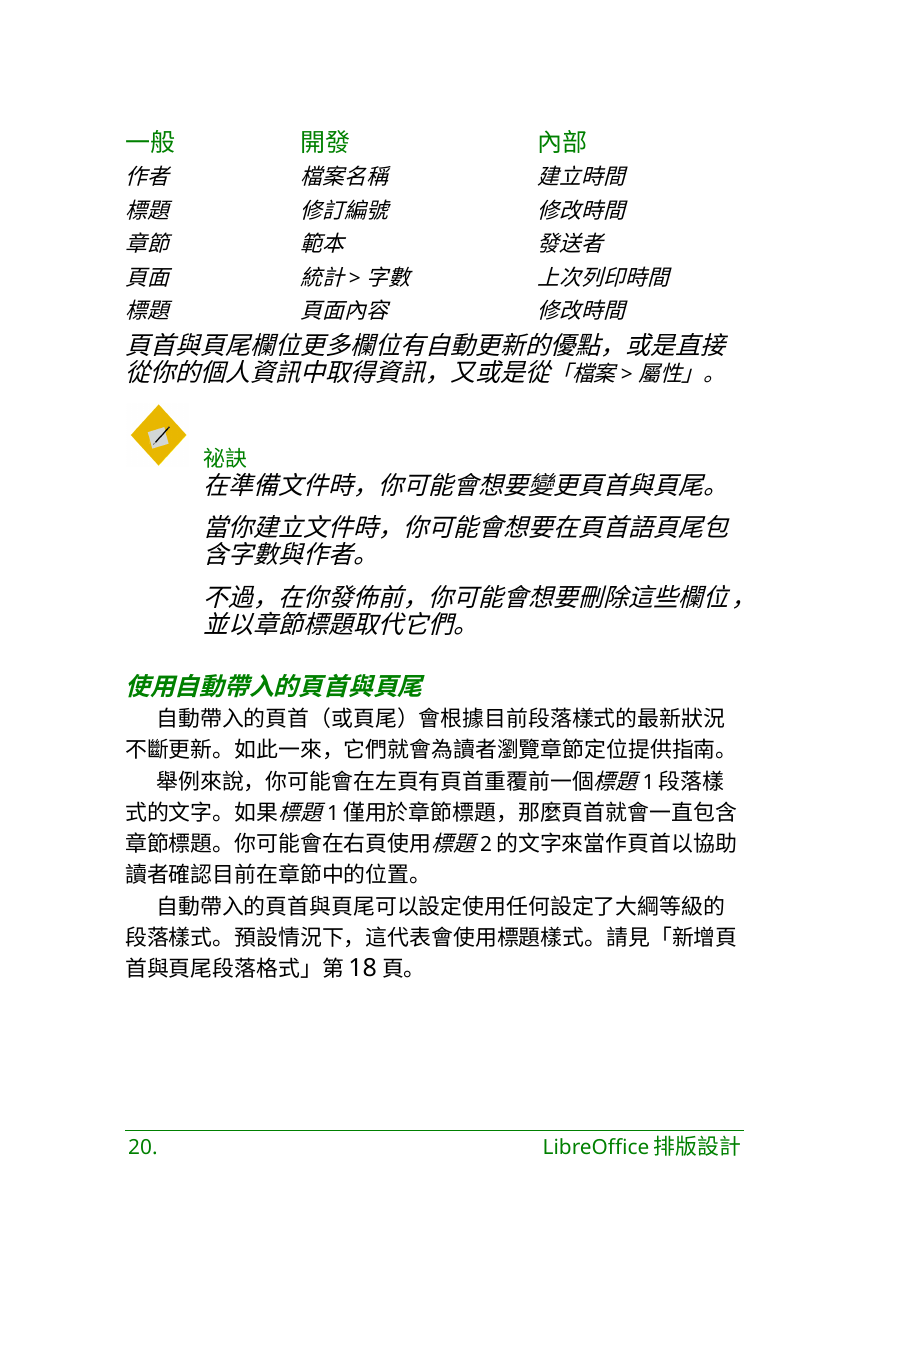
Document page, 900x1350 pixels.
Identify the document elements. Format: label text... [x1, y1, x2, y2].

text 在準備文件時，你可能會想要變更頁首與頁尾。 [203, 472, 744, 499]
table_cell 修訂編號 [300, 192, 537, 225]
table_cell 上次列印時間 [538, 258, 744, 292]
table_cell 頁面 [125, 258, 300, 292]
table_cell 範本 [300, 225, 537, 258]
table_cell 發送者 [538, 225, 744, 258]
table_cell 統計 > 字數 [300, 258, 537, 292]
list 祕訣 [125, 403, 744, 472]
table_cell 檔案名稱 [300, 158, 537, 192]
table_cell 標題 [125, 292, 300, 325]
table_cell 修改時間 [538, 192, 744, 225]
table_cell 頁首與頁尾欄位更多欄位有自動更新的優點，或是直接從你的個人資訊中取得資訊，又或是從「檔案 > 屬性」。 [125, 325, 744, 387]
table_header 一般 [125, 125, 300, 158]
table_cell 章節 [125, 225, 300, 258]
text 當你建立文件時，你可能會想要在頁首語頁尾包含字數與作者。 [203, 515, 744, 569]
subtitle 使用自動帶入的頁首與頁尾 [125, 670, 744, 702]
table_header 開發 [300, 125, 537, 158]
table_cell 標題 [125, 192, 300, 225]
text 自動帶入的頁首與頁尾可以設定使用任何設定了大綱等級的段落樣式。預設情況下，這代表會使用標題樣式。請見「新增頁首與頁尾段落樣式」第1頁。 [125, 889, 744, 983]
table_cell 修改時間 [538, 292, 744, 325]
text 舉例來說，你可能會在左頁有頁首重覆前一個標題 1段落樣式的文字。如果標題 1僅用於章節標題，那麼頁首就會一直包含章節標題。你可能會在右頁使用標題 2的文字來當作頁首以協助讀者確認目前在章節中的位置。 [125, 764, 744, 889]
text 不過，在你發佈前，你可能會想要刪除這些欄位，並以章節標題取代它們。 [203, 585, 744, 639]
text 自動帶入的頁首（或頁尾）會根據目前段落樣式的最新狀況不斷更新。如此一來，它們就會為讀者瀏覽章節定位提供指南。 [125, 702, 744, 764]
table_cell 建立時間 [538, 158, 744, 192]
picture [126, 403, 189, 467]
table_header 內部 [538, 125, 744, 158]
table_cell 作者 [125, 158, 300, 192]
table_cell 頁面內容 [300, 292, 537, 325]
